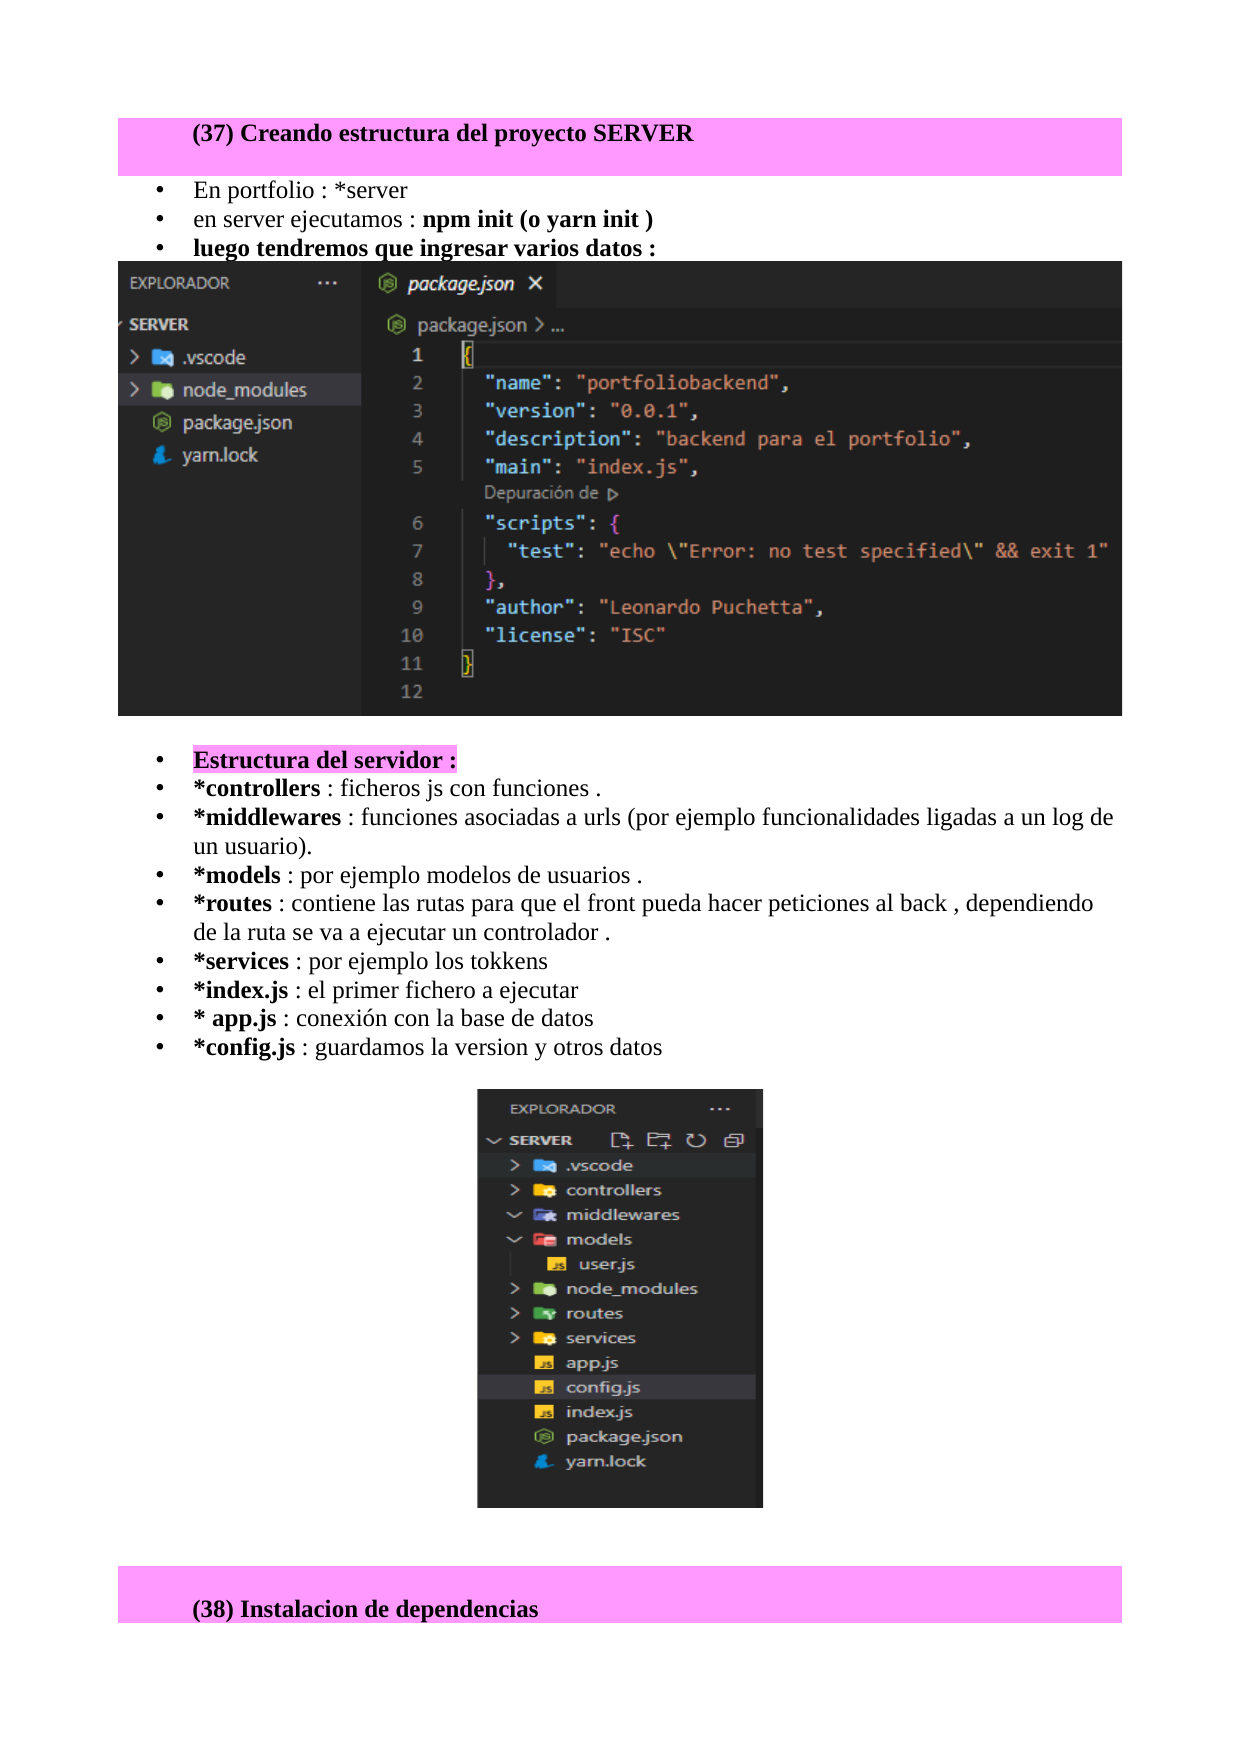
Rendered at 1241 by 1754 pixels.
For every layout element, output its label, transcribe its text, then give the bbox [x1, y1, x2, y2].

picture [118, 261, 1123, 716]
list En portfolio : *server [156, 176, 1122, 204]
list *config.js : guardamos la version y otros datos [156, 1032, 1122, 1061]
list luego tendremos que ingresar varios datos : [156, 233, 1122, 261]
list *middlewares : funciones asociadas a urls (por ejemplo funcionalidades ligadas a un log de un usuario). [156, 802, 1122, 860]
list Estructura del servidor : [156, 745, 1122, 773]
picture [477, 1089, 764, 1508]
text (37) Creando estructura del proyecto SERVER [118, 118, 1122, 147]
text (38) Instalacion de dependencias [118, 1594, 1122, 1623]
list en server ejecutamos : npm init (o yarn init ) [156, 204, 1122, 233]
list *index.js : el primer fichero a ejecutar [156, 975, 1122, 1003]
list *routes : contiene las rutas para que el front pueda hacer peticiones al back , dependiendo de la ruta se va a ejecutar un controlador . [156, 888, 1122, 946]
list *models : por ejemplo modelos de usuarios . [156, 860, 1122, 888]
list *services : por ejemplo los tokkens [156, 946, 1122, 975]
list * app.js : conexión con la base de datos [156, 1003, 1122, 1032]
list *controllers : ficheros js con funciones . [156, 773, 1122, 802]
